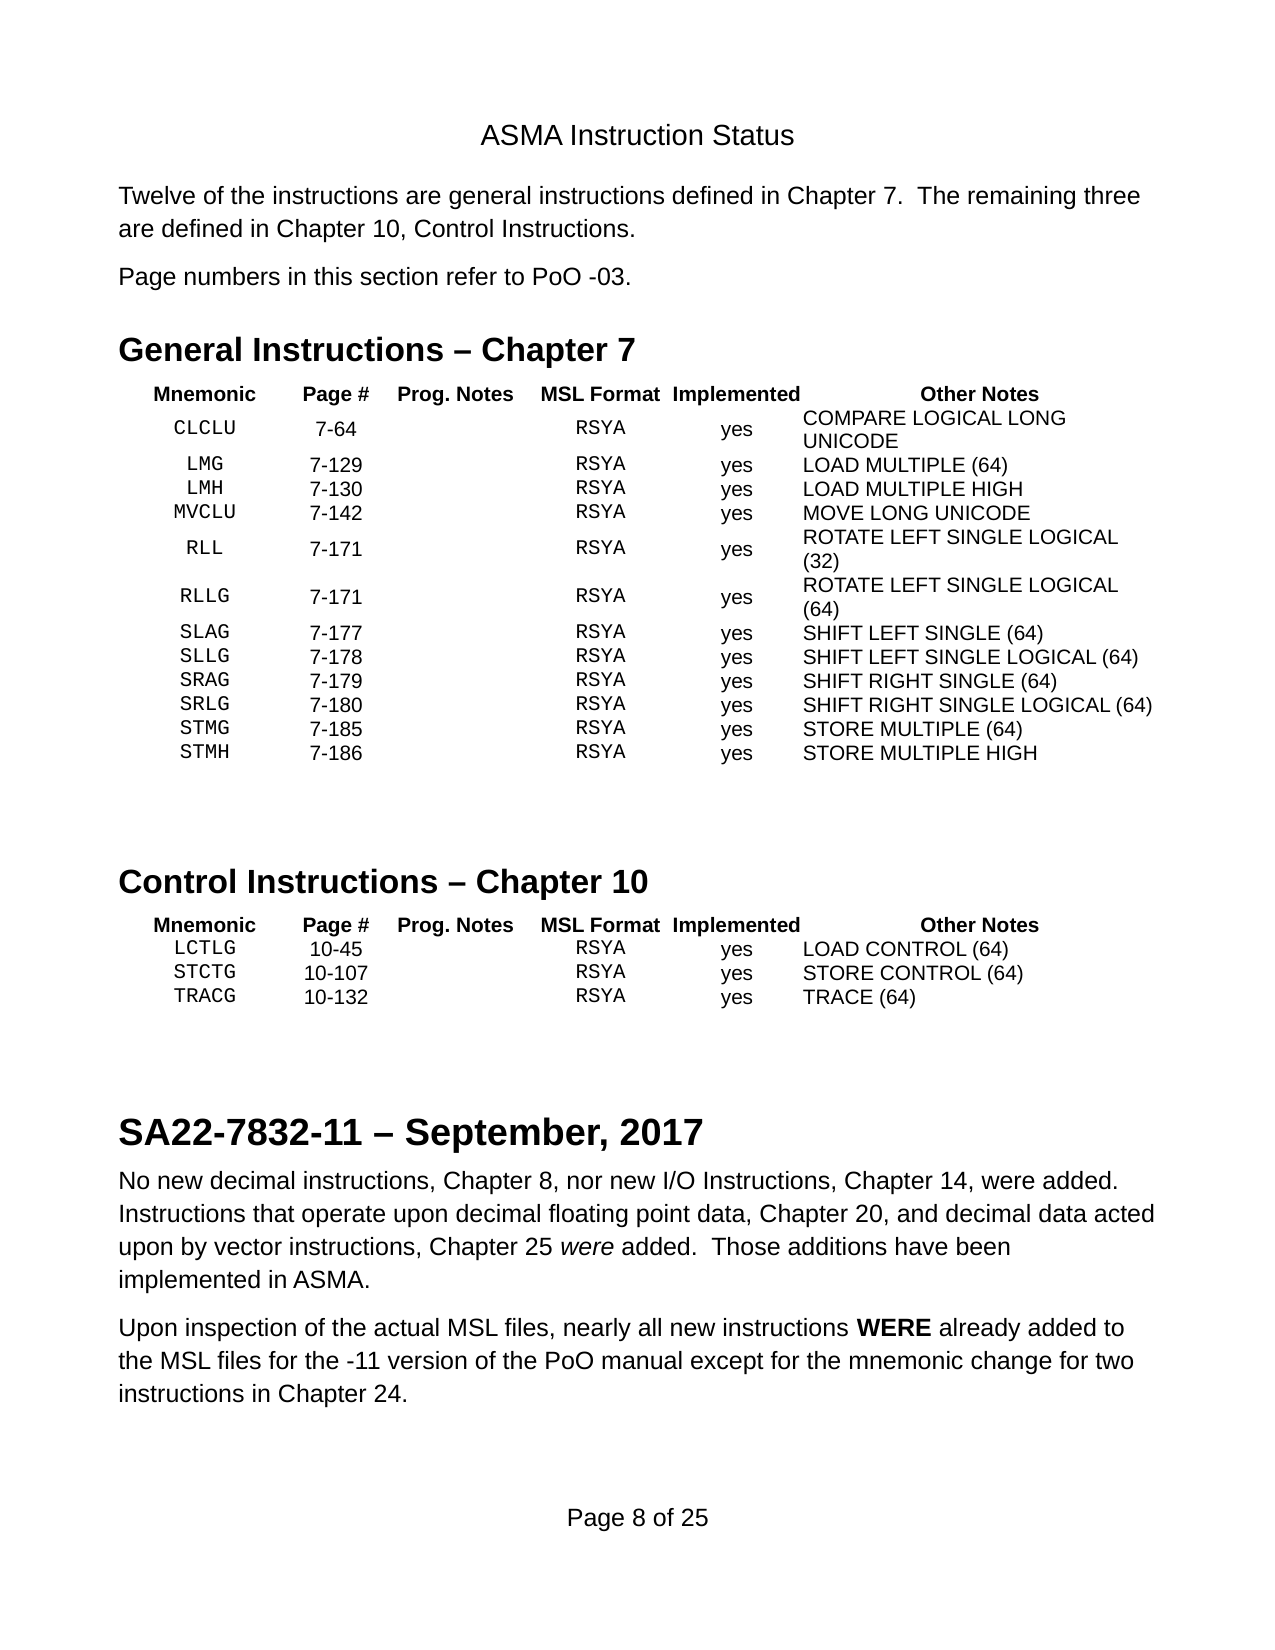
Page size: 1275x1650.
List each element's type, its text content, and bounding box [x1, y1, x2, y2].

table_cell STORE CONTROL (64) [803, 961, 1157, 985]
subtitle Control Instructions – Chapter 10 [118, 862, 1157, 901]
table_cell RSYA [530, 501, 671, 525]
text Page numbers in this section refer to PoO -03. [118, 262, 1157, 291]
table_cell 7-186 [291, 741, 381, 765]
table_header Page # [291, 913, 381, 937]
table_cell SRLG [118, 693, 291, 717]
table_cell RSYA [530, 741, 671, 765]
table_cell [381, 961, 530, 985]
table_cell [381, 693, 530, 717]
table_cell [381, 573, 530, 621]
table_cell ROTATE LEFT SINGLE LOGICAL (64) [803, 573, 1157, 621]
table_cell TRACE (64) [803, 985, 1157, 1009]
table_cell SHIFT RIGHT SINGLE (64) [803, 669, 1157, 693]
table_cell RSYA [530, 477, 671, 501]
table_cell ROTATE LEFT SINGLE LOGICAL (32) [803, 525, 1157, 573]
table_cell [381, 937, 530, 961]
text Twelve of the instructions are general instructions defined in Chapter 7. The remaining three are defined in Chapter 10, Control Instructions. [118, 181, 1157, 243]
table_cell STCTG [118, 961, 291, 985]
table_cell yes [671, 741, 803, 765]
table_header Other Notes [803, 381, 1157, 405]
subtitle General Instructions – Chapter 7 [118, 330, 1157, 369]
table_cell yes [671, 621, 803, 645]
table_header MSL Format [530, 381, 671, 405]
table_cell LOAD CONTROL (64) [803, 937, 1157, 961]
table_cell LOAD MULTIPLE HIGH [803, 477, 1157, 501]
table_cell yes [671, 477, 803, 501]
table_cell RSYA [530, 525, 671, 573]
table_header Implemented [671, 913, 803, 937]
table_cell [381, 453, 530, 477]
table_cell 7-180 [291, 693, 381, 717]
table_cell 10-45 [291, 937, 381, 961]
table_cell SHIFT RIGHT SINGLE LOGICAL (64) [803, 693, 1157, 717]
table_header Other Notes [803, 913, 1157, 937]
table_cell STMH [118, 741, 291, 765]
table_header Mnemonic [118, 381, 291, 405]
table_cell yes [671, 501, 803, 525]
table_cell yes [671, 573, 803, 621]
table_cell RSYA [530, 645, 671, 669]
table_cell [381, 525, 530, 573]
table_cell RSYA [530, 573, 671, 621]
table_cell [381, 985, 530, 1009]
table_cell yes [671, 405, 803, 453]
table_cell 7-130 [291, 477, 381, 501]
table_cell SHIFT LEFT SINGLE LOGICAL (64) [803, 645, 1157, 669]
table_cell yes [671, 645, 803, 669]
table_cell RSYA [530, 717, 671, 741]
table_cell RSYA [530, 621, 671, 645]
table_cell COMPARE LOGICAL LONG UNICODE [803, 405, 1157, 453]
table_cell STMG [118, 717, 291, 741]
table_cell CLCLU [118, 405, 291, 453]
table_cell SLLG [118, 645, 291, 669]
table_header Prog. Notes [381, 913, 530, 937]
table_cell 7-171 [291, 525, 381, 573]
table_cell [381, 621, 530, 645]
table_cell SHIFT LEFT SINGLE (64) [803, 621, 1157, 645]
table_cell LOAD MULTIPLE (64) [803, 453, 1157, 477]
table_cell RLL [118, 525, 291, 573]
table_cell [381, 741, 530, 765]
table_cell yes [671, 525, 803, 573]
table_cell LCTLG [118, 937, 291, 961]
table_cell RLLG [118, 573, 291, 621]
table_cell 7-171 [291, 573, 381, 621]
table_cell 7-185 [291, 717, 381, 741]
table_cell RSYA [530, 669, 671, 693]
table_header Prog. Notes [381, 381, 530, 405]
table_cell RSYA [530, 405, 671, 453]
table_cell [381, 405, 530, 453]
table_cell RSYA [530, 985, 671, 1009]
table_cell yes [671, 717, 803, 741]
table_cell [381, 501, 530, 525]
text Upon inspection of the actual MSL files, nearly all new instructions WERE already added to the MSL files for the -11 version of the PoO manual except for the mnemonic change for two instructions in Chapter 24. [118, 1313, 1157, 1408]
table_cell 7-129 [291, 453, 381, 477]
table_cell 7-179 [291, 669, 381, 693]
table_cell yes [671, 961, 803, 985]
table_header MSL Format [530, 913, 671, 937]
table_cell RSYA [530, 937, 671, 961]
table_cell [381, 477, 530, 501]
table_header Page # [291, 381, 381, 405]
text No new decimal instructions, Chapter 8, nor new I/O Instructions, Chapter 14, were added. Instructions that operate upon decimal floating point data, Chapter 20, and decimal data acted upon by vector instructions, Chapter 25 were added. Those additions have been implemented in ASMA. [118, 1166, 1157, 1294]
table_header Implemented [671, 381, 803, 405]
table_cell RSYA [530, 961, 671, 985]
table_cell yes [671, 669, 803, 693]
table_cell SRAG [118, 669, 291, 693]
table_cell yes [671, 985, 803, 1009]
table_cell 10-132 [291, 985, 381, 1009]
table_cell STORE MULTIPLE HIGH [803, 741, 1157, 765]
table_cell STORE MULTIPLE (64) [803, 717, 1157, 741]
table_cell [381, 645, 530, 669]
table_cell RSYA [530, 453, 671, 477]
subtitle SA22-7832-11 – September, 2017 [118, 1110, 1157, 1154]
table_cell [381, 717, 530, 741]
table_cell [381, 669, 530, 693]
table_cell MVCLU [118, 501, 291, 525]
table_cell LMH [118, 477, 291, 501]
table_header Mnemonic [118, 913, 291, 937]
table_cell RSYA [530, 693, 671, 717]
table_cell yes [671, 693, 803, 717]
table_cell 7-142 [291, 501, 381, 525]
table_cell yes [671, 453, 803, 477]
table_cell LMG [118, 453, 291, 477]
table_cell 10-107 [291, 961, 381, 985]
table_cell yes [671, 937, 803, 961]
table_cell 7-64 [291, 405, 381, 453]
table_cell 7-177 [291, 621, 381, 645]
table_cell 7-178 [291, 645, 381, 669]
table_cell SLAG [118, 621, 291, 645]
table_cell TRACG [118, 985, 291, 1009]
table_cell MOVE LONG UNICODE [803, 501, 1157, 525]
